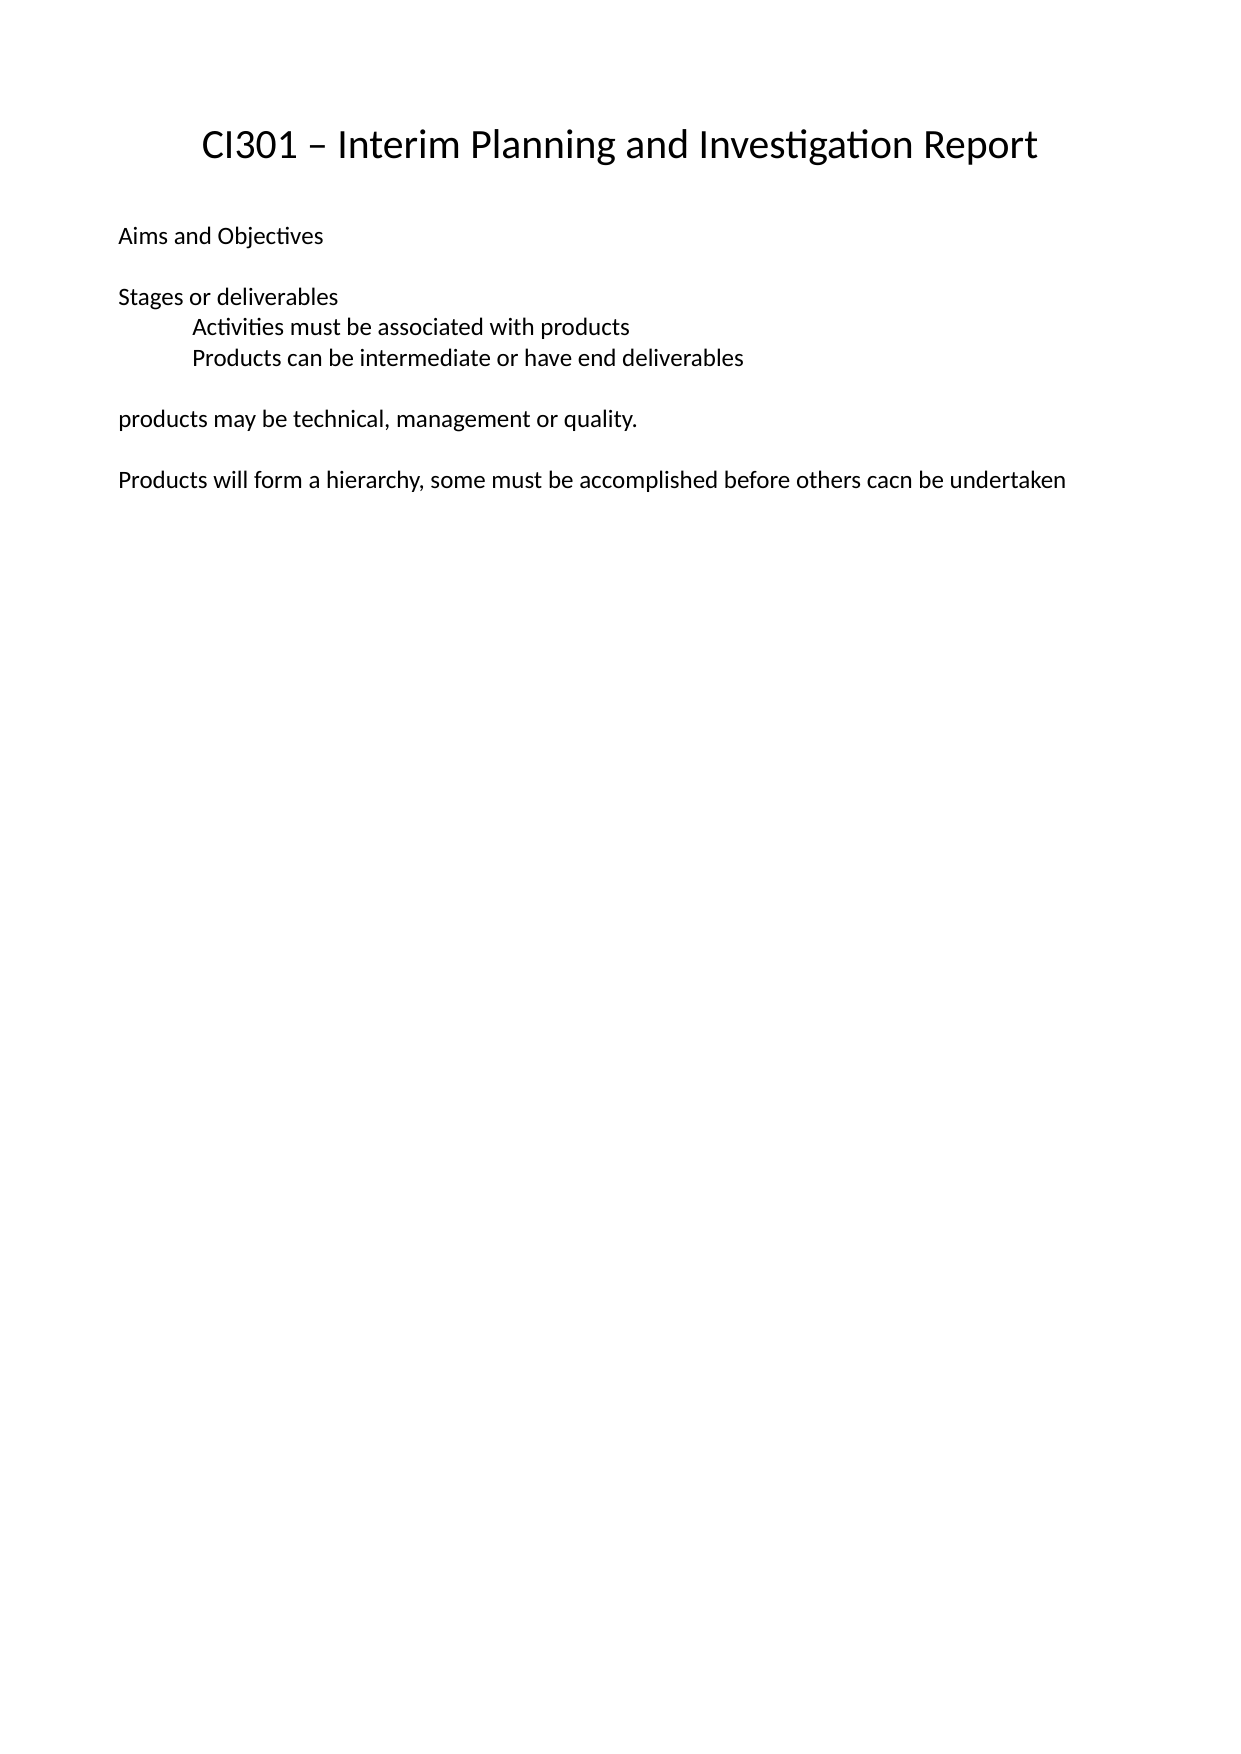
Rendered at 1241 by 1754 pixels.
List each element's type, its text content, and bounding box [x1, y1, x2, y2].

text Aims and Objectives [118, 220, 1122, 250]
text Stages or deliverables [118, 281, 1122, 311]
text CI301 – Interim Planning and Investigation Report [118, 118, 1122, 169]
text products may be technical, management or quality. [118, 403, 1122, 433]
text Products will form a hierarchy, some must be accomplished before others cacn be undertaken [118, 464, 1122, 494]
text Activities must be associated with products [118, 311, 1122, 342]
text Products can be intermediate or have end deliverables [118, 342, 1122, 372]
